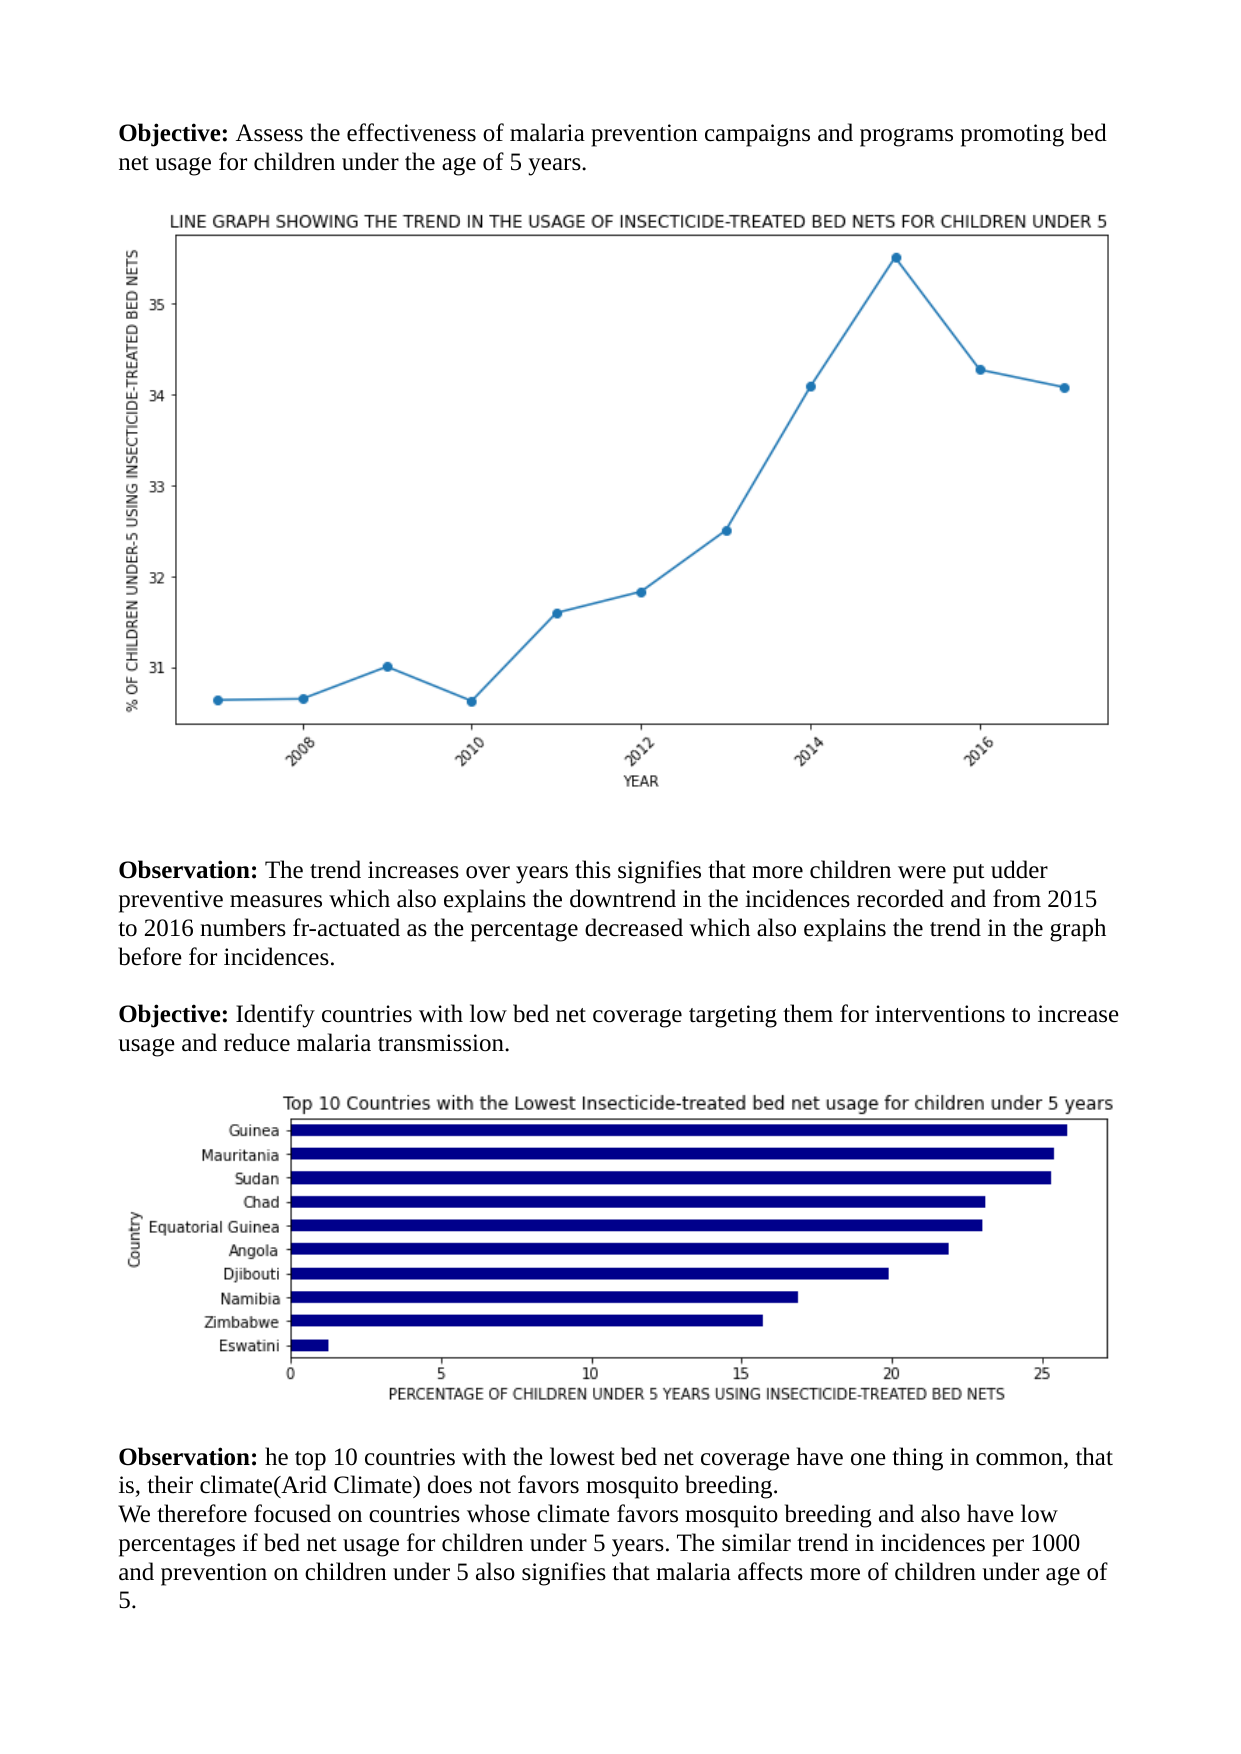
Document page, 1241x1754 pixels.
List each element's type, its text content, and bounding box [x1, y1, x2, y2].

picture [118, 1085, 1123, 1413]
text Observation: The trend increases over years this signifies that more children were put udder preventive measures which also explains the downtrend in the incidences recorded and from 2015 to 2016 numbers fr-actuated as the percentage decreased which also explains the trend in the graph before for incidences. [118, 856, 1122, 971]
text Objective: Identify countries with low bed net coverage targeting them for interventions to increase usage and reduce malaria transmission. [118, 999, 1122, 1057]
text Observation: he top 10 countries with the lowest bed net coverage have one thing in common, that is, their climate(Arid Climate) does not favors mosquito breeding. [118, 1442, 1122, 1499]
text We therefore focused on countries whose climate favors mosquito breeding and also have low percentages if bed net usage for children under 5 years. The similar trend in incidences per 1000 and prevention on children under 5 also signifies that malaria affects more of children under age of 5. [118, 1499, 1122, 1614]
picture [118, 204, 1123, 798]
text Objective: Assess the effectiveness of malaria prevention campaigns and programs promoting bed net usage for children under the age of 5 years. [118, 118, 1122, 176]
